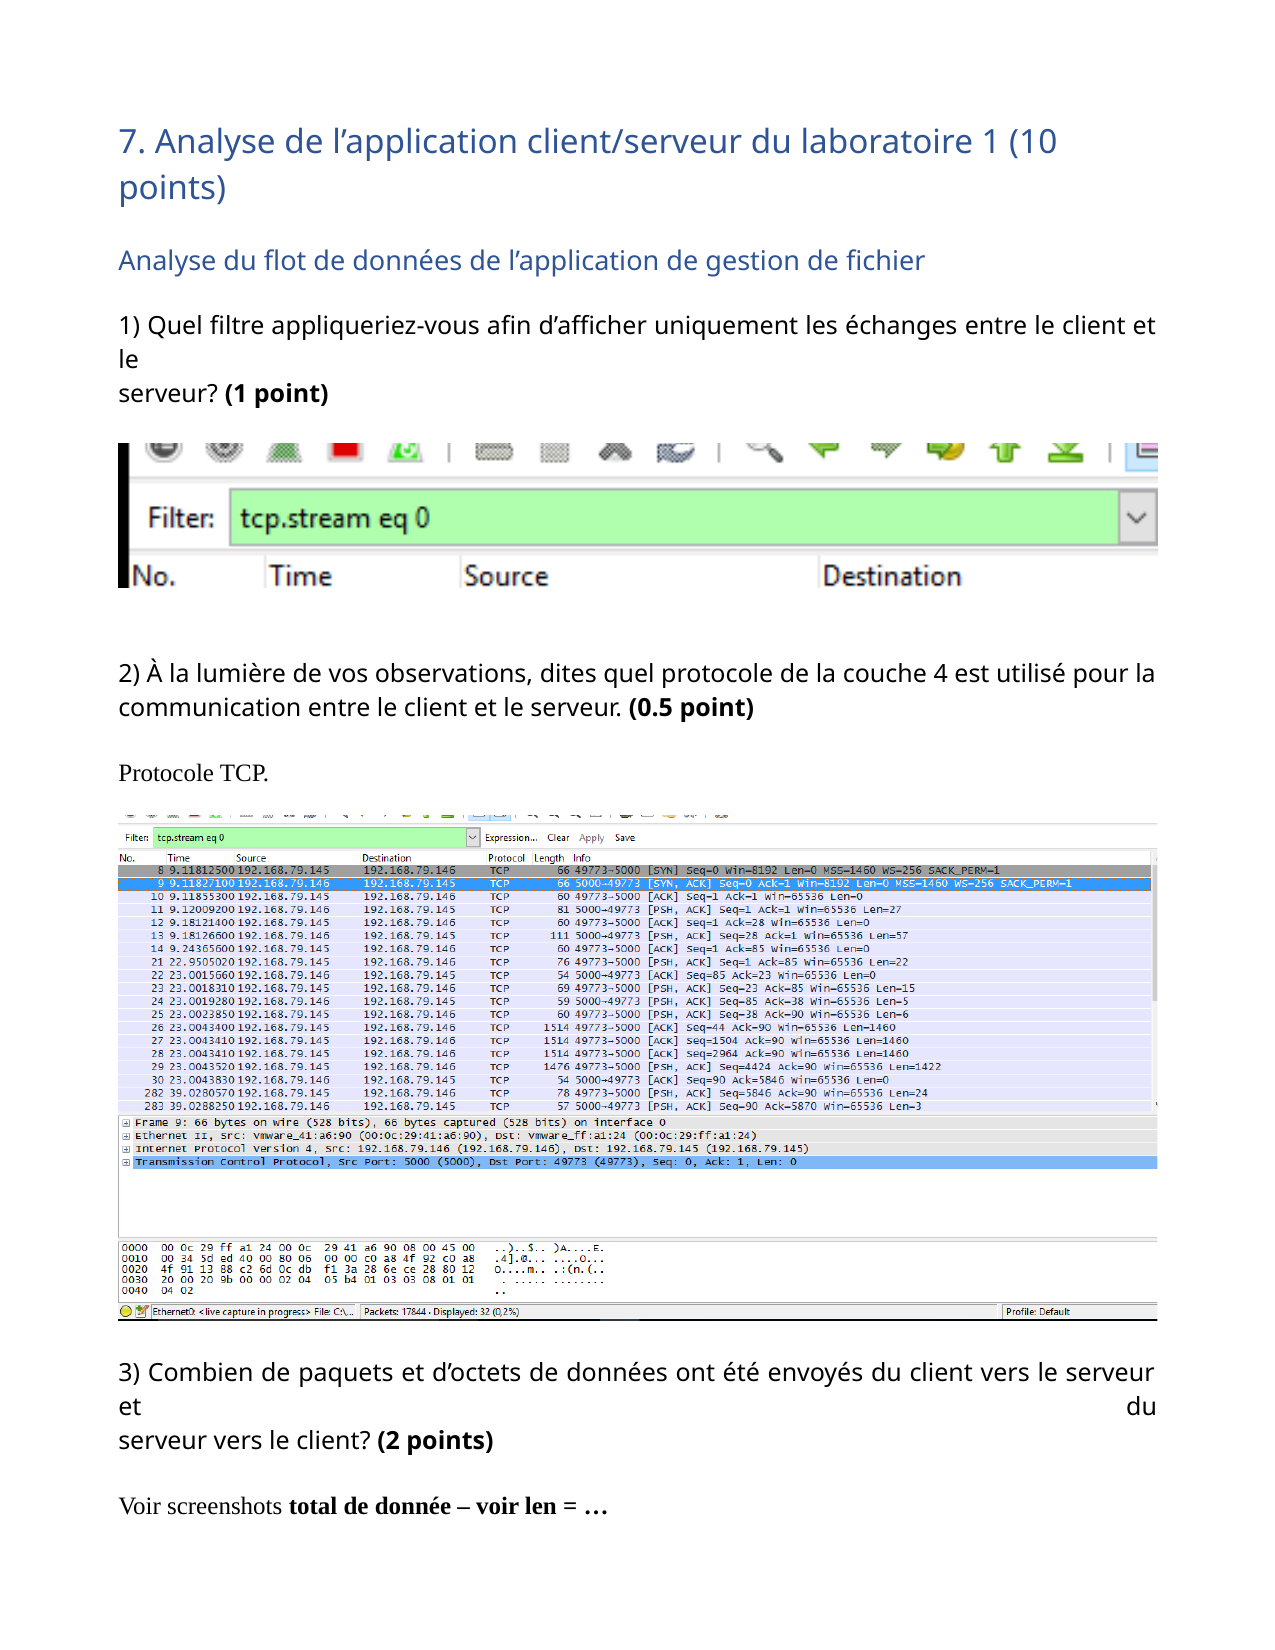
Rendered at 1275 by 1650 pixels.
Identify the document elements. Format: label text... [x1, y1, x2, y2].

text Voir screenshots total de donnée – voir len = … [118, 1491, 1157, 1520]
subtitle Analyse du flot de données de l’application de gestion de fichier [118, 242, 1157, 279]
subtitle 7. Analyse de l’application client/serveur du laboratoire 1 (10 points) [118, 118, 1157, 209]
text 1) Quel filtre appliqueriez-vous afin d’afficher uniquement les échanges entre le client et le serveur? (1 point) [118, 307, 1157, 410]
text 3) Combien de paquets et d’octets de données ont été envoyés du client vers le serveur et du serveur vers le client? (2 points) [118, 1321, 1157, 1457]
text 2) À la lumière de vos observations, dites quel protocole de la couche 4 est utilisé pour la communication entre le client et le serveur. (0.5 point) [118, 656, 1157, 724]
text Protocole TCP. [118, 758, 1157, 787]
